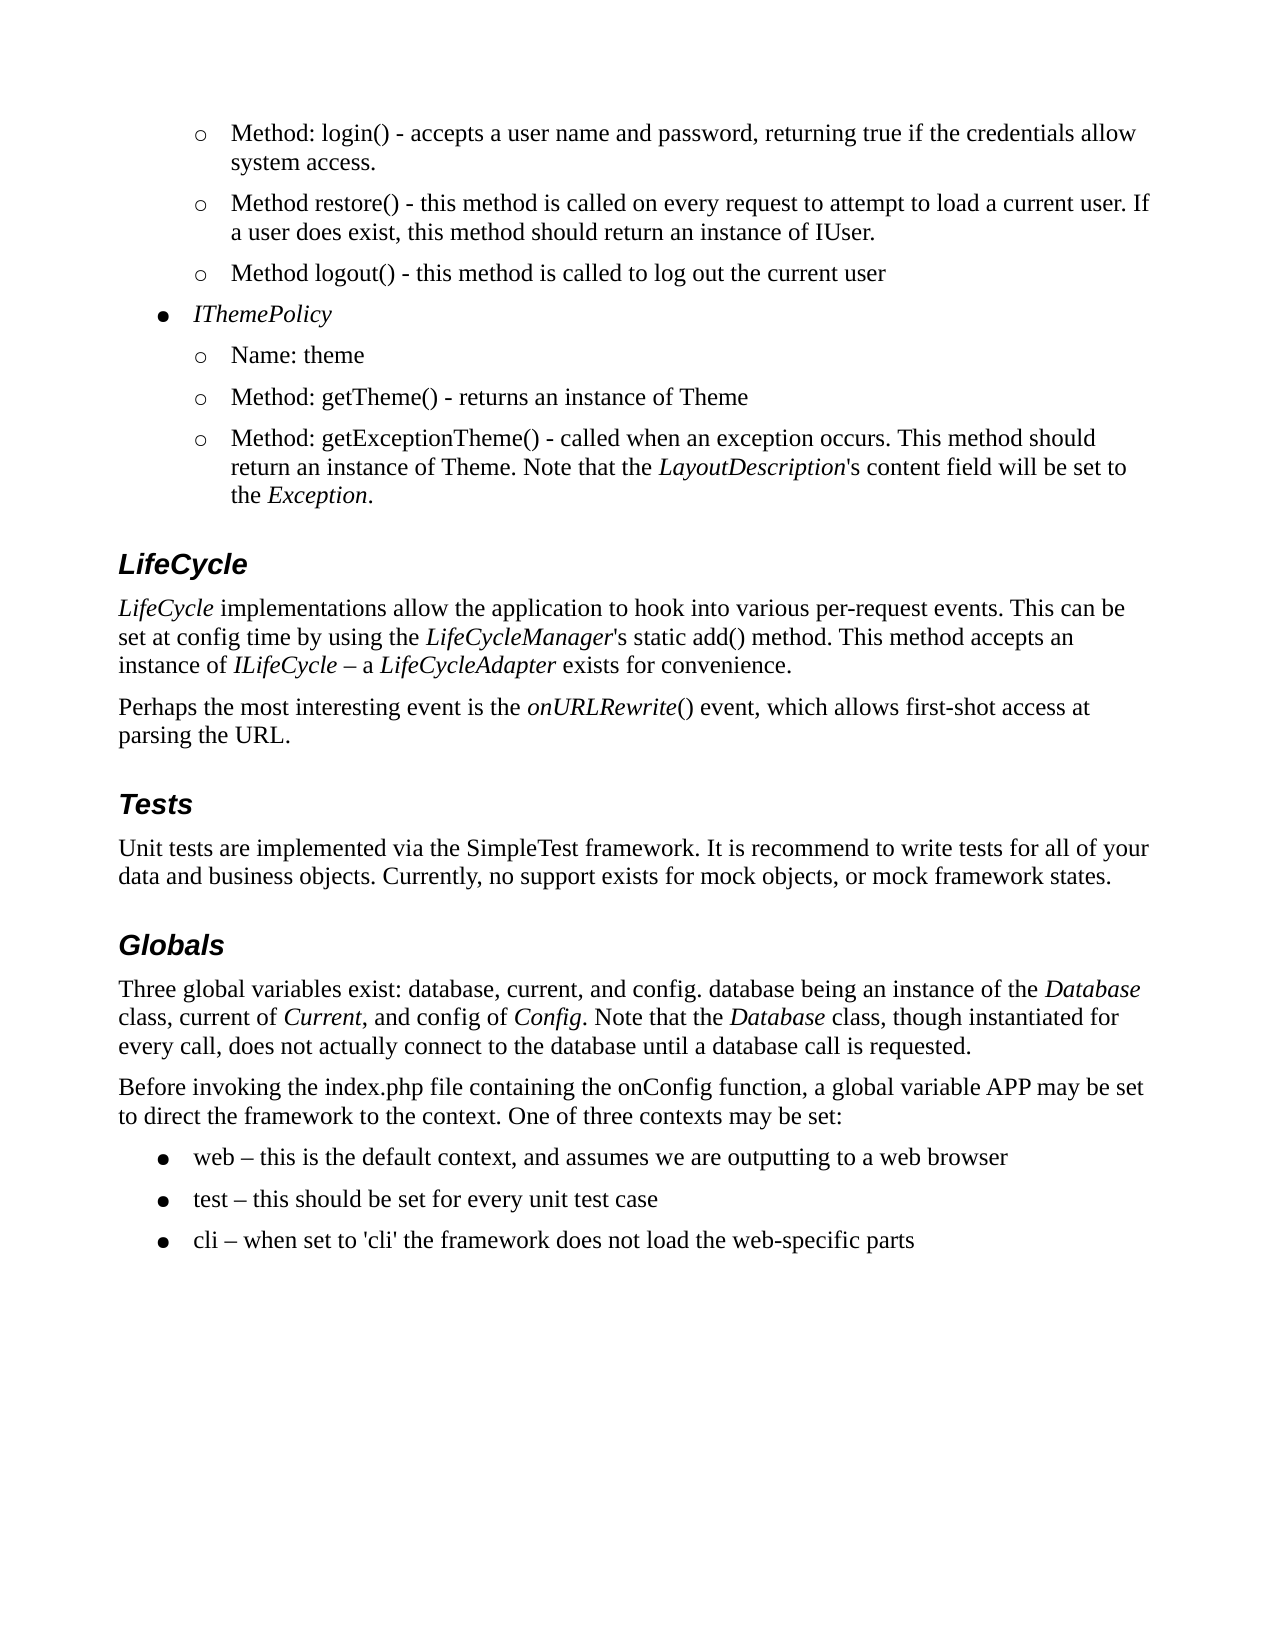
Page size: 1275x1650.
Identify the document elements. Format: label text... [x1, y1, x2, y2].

list test – this should be set for every unit test case [156, 1184, 1157, 1212]
list Method restore() - this method is called on every request to attempt to load a current user. If a user does exist, this method should return an instance of IUser. [193, 188, 1157, 246]
subtitle Tests [118, 787, 1157, 820]
text Before invoking the index.php file containing the onConfig function, a global variable APP may be set to direct the framework to the context. One of three contexts may be set: [118, 1072, 1157, 1130]
list web – this is the default context, and assumes we are outputting to a web browser [156, 1142, 1157, 1171]
list cli – when set to 'cli' the framework does not load the web-specific parts [156, 1225, 1157, 1254]
text Perhaps the most interesting event is the onURLRewrite() event, which allows first-shot access at parsing the URL. [118, 692, 1157, 749]
subtitle Globals [118, 928, 1157, 961]
subtitle LifeCycle [118, 547, 1157, 580]
list Method: getExceptionTheme() - called when an exception occurs. This method should return an instance of Theme. Note that the LayoutDescription's content field will be set to the Exception. [193, 423, 1157, 509]
text Unit tests are implemented via the SimpleTest framework. It is recommend to write tests for all of your data and business objects. Currently, no support exists for mock objects, or mock framework states. [118, 833, 1157, 890]
list Method logout() - this method is called to log out the current user [193, 258, 1157, 287]
list Name: theme [193, 341, 1157, 369]
list IThemePolicy [156, 299, 1157, 328]
list Method: getTheme() - returns an instance of Theme [193, 382, 1157, 411]
text LifeCycle implementations allow the application to hook into various per-request events. This can be set at config time by using the LifeCycleManager's static add() method. This method accepts an instance of ILifeCycle – a LifeCycleAdapter exists for convenience. [118, 593, 1157, 679]
text Three global variables exist: database, current, and config. database being an instance of the Database class, current of Current, and config of Config. Note that the Database class, though instantiated for every call, does not actually connect to the database until a database call is requested. [118, 974, 1157, 1060]
list Method: login() - accepts a user name and password, returning true if the credentials allow system access. [193, 118, 1157, 176]
